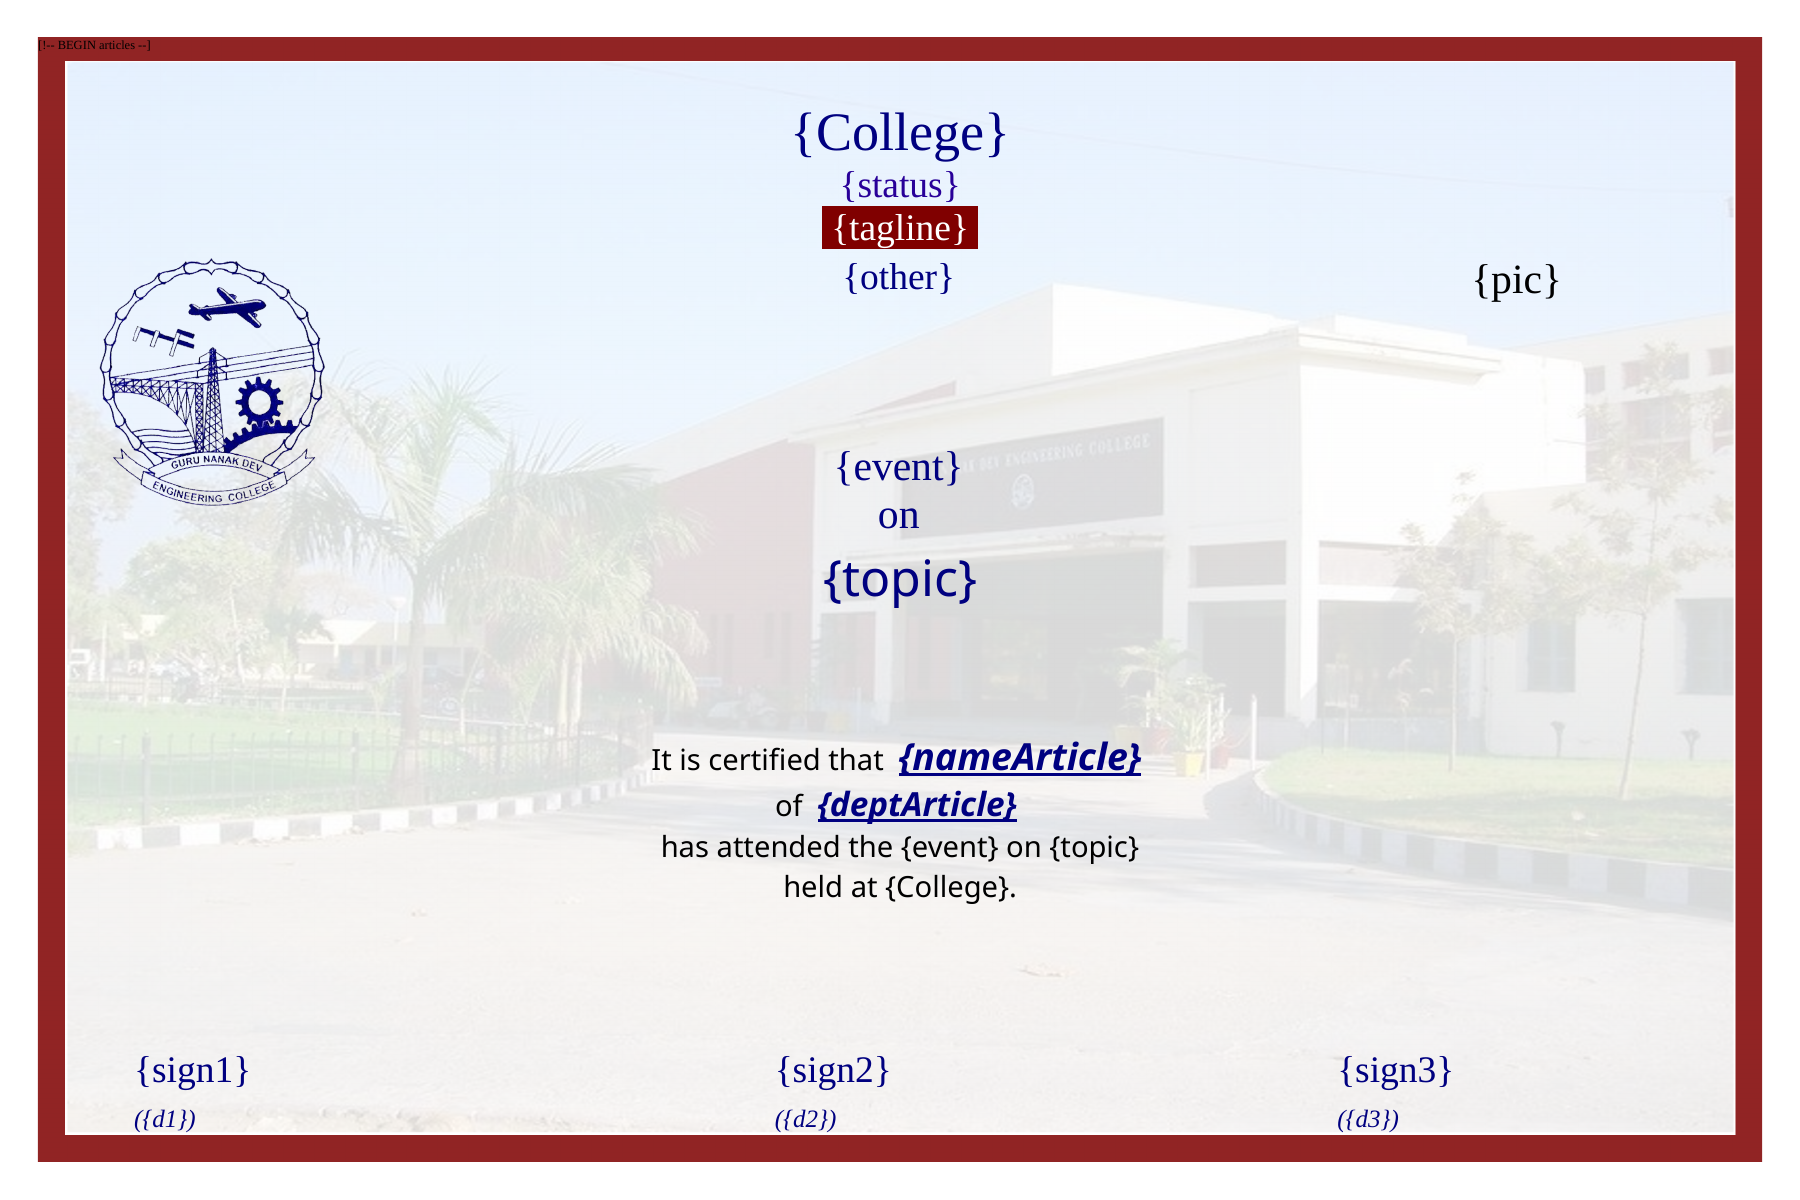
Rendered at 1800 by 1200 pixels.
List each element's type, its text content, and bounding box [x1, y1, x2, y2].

table_cell ({d3}) [1331, 1099, 1683, 1139]
text of {deptArticle} [38, 781, 1762, 827]
table_cell ({d1}) [128, 1099, 769, 1139]
table_cell ({d2}) [769, 1099, 1331, 1139]
text held at {College}. [38, 866, 1762, 906]
table_header [95, 249, 332, 543]
table_header {sign2} [769, 1042, 1331, 1098]
table_header {sign1} [128, 1042, 769, 1098]
table_header {other} {event} on [332, 249, 1465, 543]
table_header {sign3} [1331, 1042, 1683, 1098]
table_header {pic} [1465, 249, 1702, 543]
text {topic} [38, 543, 1762, 611]
text It is certified that {nameArticle} [38, 730, 1762, 781]
text {College} [38, 100, 1762, 163]
text {status} [38, 163, 1762, 206]
text has attended the {event} on {topic} [38, 827, 1762, 866]
text {tagline} [38, 206, 1762, 249]
picture [37, 37, 1763, 1162]
text [!-- BEGIN articles --] [38, 38, 1762, 52]
